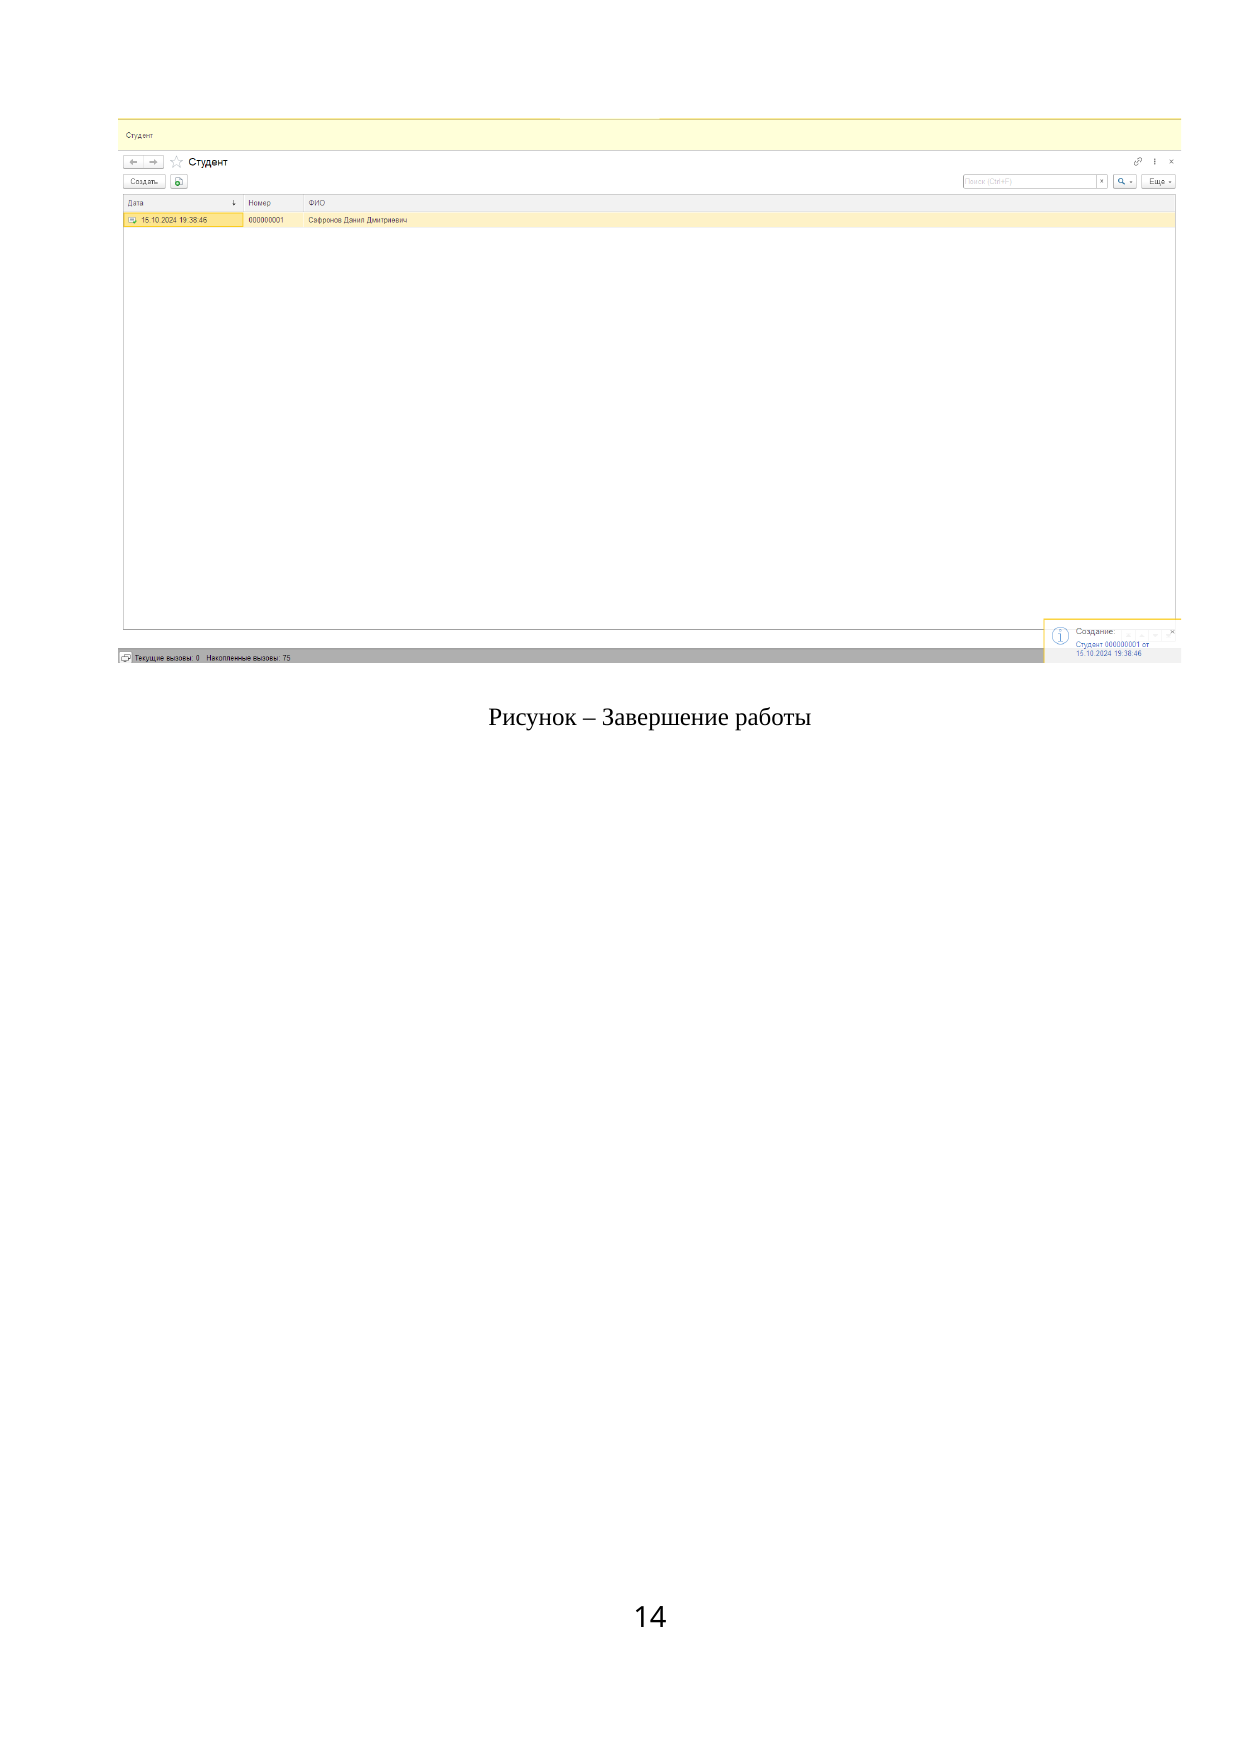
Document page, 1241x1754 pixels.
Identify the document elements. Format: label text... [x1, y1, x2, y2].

picture [118, 118, 1182, 663]
text Рисунок – Завершение работы [118, 702, 1181, 731]
